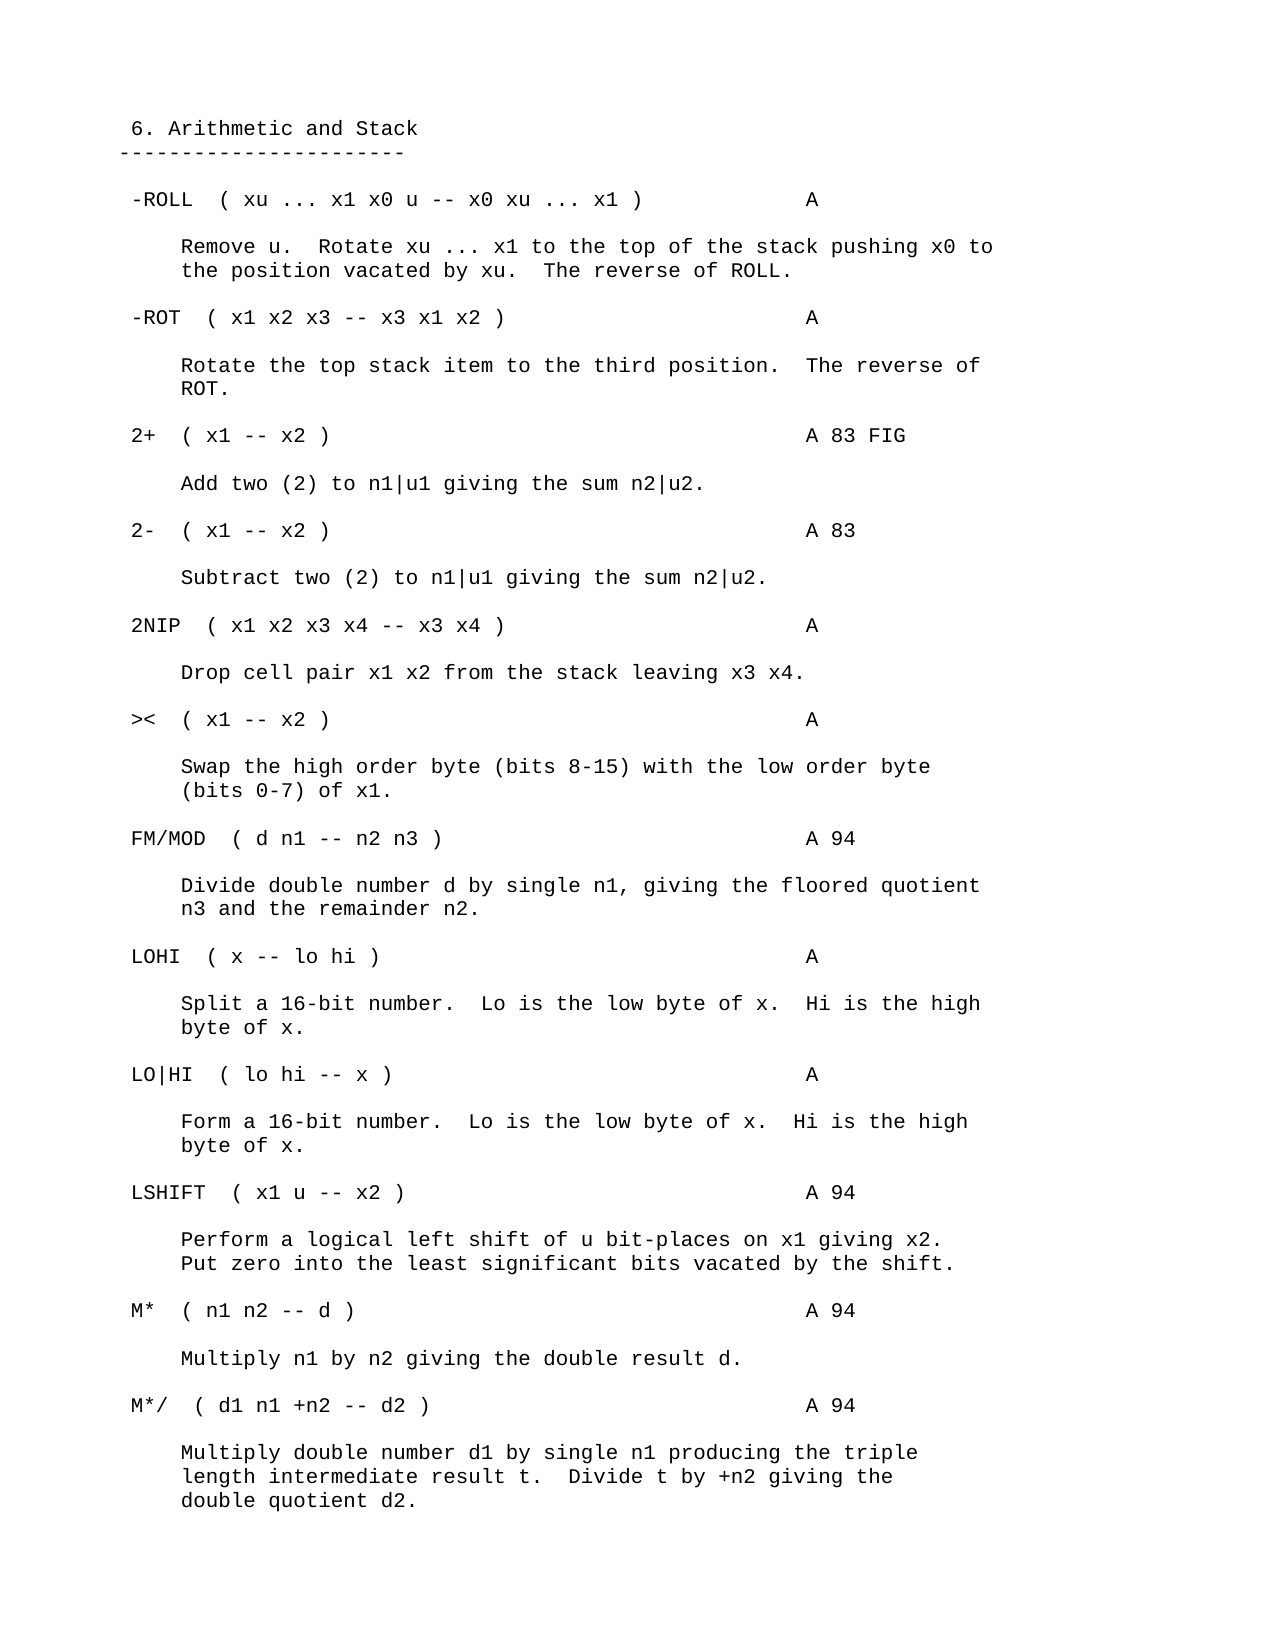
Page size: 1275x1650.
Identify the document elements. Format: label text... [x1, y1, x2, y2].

text 2- ( x1 -- x2 ) A 83 [118, 520, 1157, 544]
text Remove u. Rotate xu ... x1 to the top of the stack pushing x0 to [118, 236, 1157, 260]
text ROT. [118, 378, 1157, 402]
text LO|HI ( lo hi -- x ) A [118, 1064, 1157, 1088]
text Multiply n1 by n2 giving the double result d. [118, 1348, 1157, 1371]
text 2NIP ( x1 x2 x3 x4 -- x3 x4 ) A [118, 615, 1157, 638]
text Swap the high order byte (bits 8-15) with the low order byte [118, 757, 1157, 780]
text the position vacated by xu. The reverse of ROLL. [118, 260, 1157, 284]
text -ROLL ( xu ... x1 x0 u -- x0 xu ... x1 ) A [118, 189, 1157, 213]
text Put zero into the least significant bits vacated by the shift. [118, 1253, 1157, 1277]
text Perform a logical left shift of u bit-places on x1 giving x2. [118, 1229, 1157, 1253]
text Subtract two (2) to n1|u1 giving the sum n2|u2. [118, 567, 1157, 591]
text Multiply double number d1 by single n1 producing the triple [118, 1442, 1157, 1466]
text LOHI ( x -- lo hi ) A [118, 946, 1157, 969]
text double quotient d2. [118, 1489, 1157, 1513]
text length intermediate result t. Divide t by +n2 giving the [118, 1466, 1157, 1489]
text LSHIFT ( x1 u -- x2 ) A 94 [118, 1182, 1157, 1206]
text Drop cell pair x1 x2 from the stack leaving x3 x4. [118, 662, 1157, 686]
text byte of x. [118, 1135, 1157, 1158]
text 2+ ( x1 -- x2 ) A 83 FIG [118, 426, 1157, 449]
text >< ( x1 -- x2 ) A [118, 709, 1157, 733]
text Split a 16-bit number. Lo is the low byte of x. Hi is the high [118, 993, 1157, 1017]
text (bits 0-7) of x1. [118, 780, 1157, 804]
text -ROT ( x1 x2 x3 -- x3 x1 x2 ) A [118, 307, 1157, 331]
text 6. Arithmetic and Stack [118, 118, 1157, 142]
text Divide double number d by single n1, giving the floored quotient [118, 875, 1157, 898]
text Rotate the top stack item to the third position. The reverse of [118, 354, 1157, 378]
text Add two (2) to n1|u1 giving the sum n2|u2. [118, 473, 1157, 496]
text FM/MOD ( d n1 -- n2 n3 ) A 94 [118, 827, 1157, 851]
text M*/ ( d1 n1 +n2 -- d2 ) A 94 [118, 1395, 1157, 1419]
text n3 and the remainder n2. [118, 898, 1157, 922]
text byte of x. [118, 1017, 1157, 1040]
text M* ( n1 n2 -- d ) A 94 [118, 1300, 1157, 1324]
text ----------------------- [118, 142, 1157, 165]
text Form a 16-bit number. Lo is the low byte of x. Hi is the high [118, 1111, 1157, 1135]
